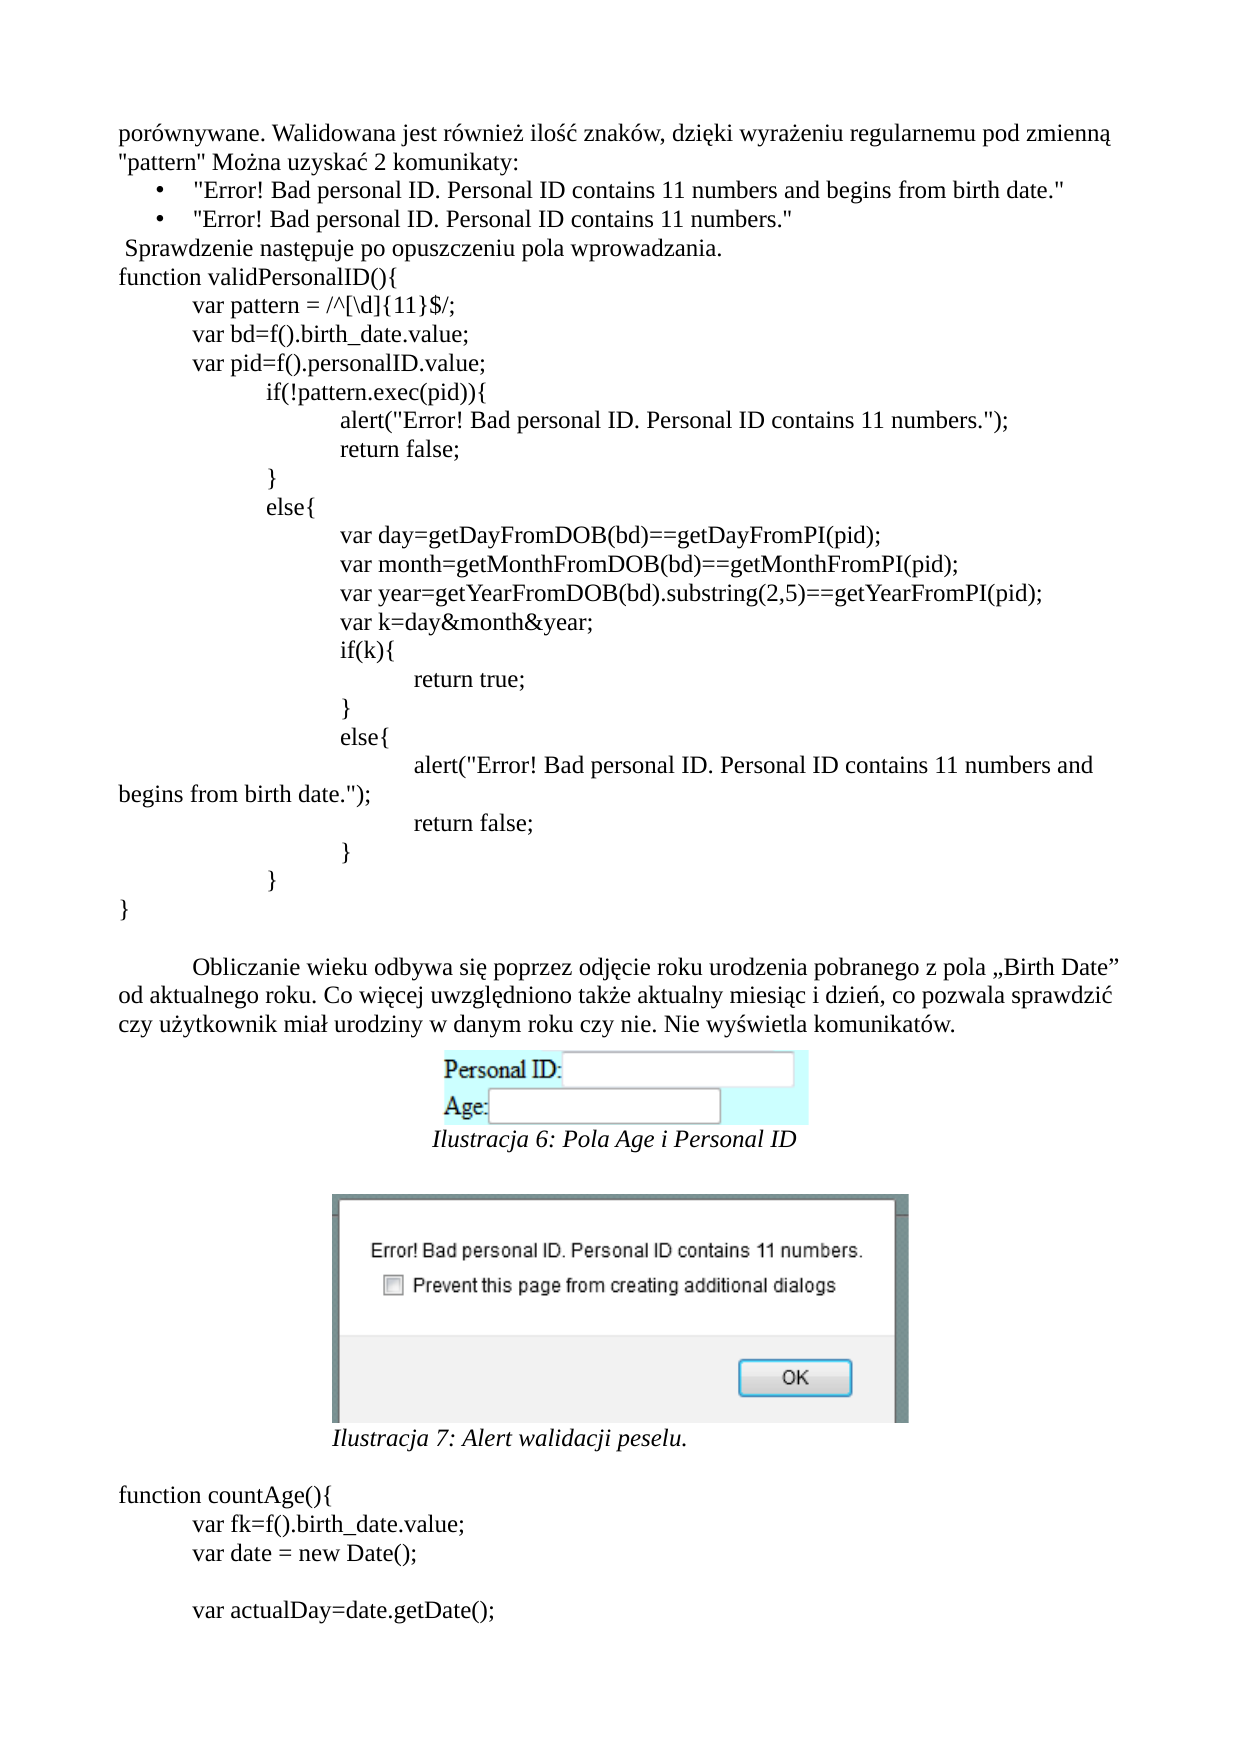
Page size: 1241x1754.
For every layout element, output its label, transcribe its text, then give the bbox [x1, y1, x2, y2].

text else{ [118, 492, 1122, 521]
text return false; [118, 434, 1122, 463]
text Ilustracja 6: Pola Age i Personal ID [432, 1125, 808, 1153]
text var fk=f().birth_date.value; [118, 1509, 1122, 1538]
text } [118, 894, 1122, 923]
text Sprawdzenie następuje po opuszczeniu pola wprowadzania. [118, 233, 1122, 262]
text return false; [118, 808, 1122, 837]
text porównywane. Walidowana jest również ilość znaków, dzięki wyrażeniu regularnemu pod zmienną ''pattern'' Można uzyskać 2 komunikaty: [118, 118, 1122, 176]
list "Error! Bad personal ID. Personal ID contains 11 numbers and begins from birth date." [156, 176, 1122, 204]
text var bd=f().birth_date.value; [118, 319, 1122, 348]
text if(k){ [118, 636, 1122, 664]
text var k=day&month&year; [118, 607, 1122, 636]
text } [118, 463, 1122, 492]
text } [118, 866, 1122, 894]
text var date = new Date(); [118, 1538, 1122, 1566]
text return true; [118, 664, 1122, 693]
text var day=getDayFromDOB(bd)==getDayFromPI(pid); [118, 521, 1122, 549]
text alert("Error! Bad personal ID. Personal ID contains 11 numbers."); [118, 406, 1122, 434]
text } [118, 837, 1122, 866]
list ''Error! Bad personal ID. Personal ID contains 11 numbers.'' [156, 204, 1122, 233]
text function countAge(){ [118, 1480, 1122, 1509]
text Ilustracja 7: Alert walidacji peselu. [332, 1423, 908, 1451]
text else{ [118, 722, 1122, 751]
text function validPersonalID(){ [118, 262, 1122, 291]
text if(!pattern.exec(pid)){ [118, 377, 1122, 406]
text var month=getMonthFromDOB(bd)==getMonthFromPI(pid); [118, 549, 1122, 578]
text var actualDay=date.getDate(); [118, 1595, 1122, 1624]
text } [118, 693, 1122, 722]
text Obliczanie wieku odbywa się poprzez odjęcie roku urodzenia pobranego z pola „Birth Date” od aktualnego roku. Co więcej uwzględniono także aktualny miesiąc i dzień, co pozwala sprawdzić czy użytkownik miał urodziny w danym roku czy nie. Nie wyświetla komunikatów. [118, 952, 1122, 1038]
text var year=getYearFromDOB(bd).substring(2,5)==getYearFromPI(pid); [118, 578, 1122, 607]
text var pattern = /^[\d]{11}$/; [118, 291, 1122, 319]
text alert("Error! Bad personal ID. Personal ID contains 11 numbers and begins from birth date."); [118, 751, 1122, 808]
text var pid=f().personalID.value; [118, 348, 1122, 377]
